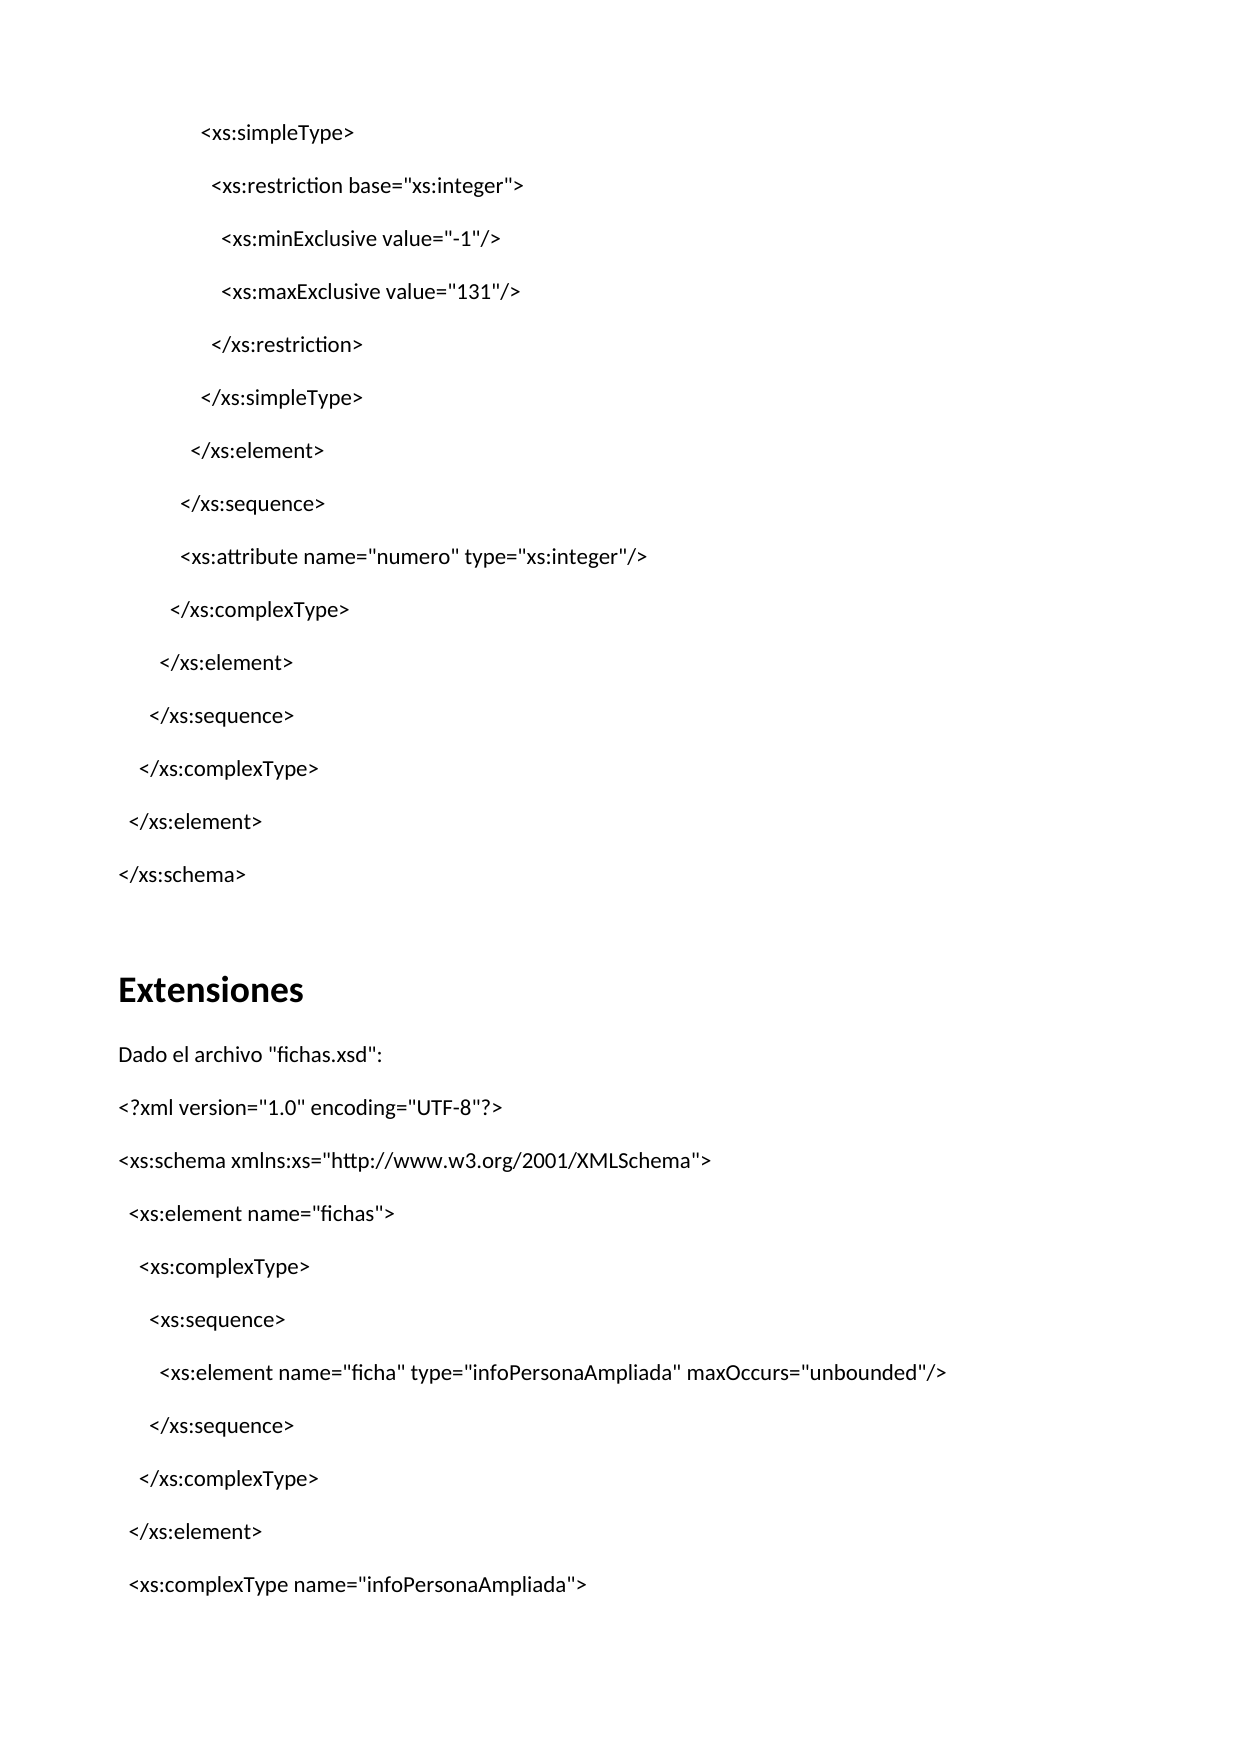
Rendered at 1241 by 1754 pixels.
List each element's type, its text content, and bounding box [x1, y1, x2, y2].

text <xs:attribute name="numero" type="xs:integer"/> [118, 542, 1122, 570]
text Dado el archivo "fichas.xsd": [118, 1040, 1122, 1068]
text <xs:element name="fichas"> [118, 1199, 1122, 1227]
text <xs:complexType> [118, 1252, 1122, 1280]
text </xs:restriction> [118, 330, 1122, 358]
text </xs:sequence> [118, 1411, 1122, 1439]
text <xs:maxExclusive value="131"/> [118, 277, 1122, 305]
text <xs:element name="ficha" type="infoPersonaAmpliada" maxOccurs="unbounded"/> [118, 1358, 1122, 1386]
text <xs:minExclusive value="-1"/> [118, 224, 1122, 252]
text <xs:complexType name="infoPersonaAmpliada"> [118, 1570, 1122, 1598]
text </xs:schema> [118, 860, 1122, 888]
text Extensiones [118, 966, 1122, 1012]
text </xs:complexType> [118, 1464, 1122, 1492]
text <xs:schema xmlns:xs="http://www.w3.org/2001/XMLSchema"> [118, 1146, 1122, 1174]
text <xs:sequence> [118, 1305, 1122, 1333]
text <?xml version="1.0" encoding="UTF-8"?> [118, 1093, 1122, 1121]
text </xs:simpleType> [118, 383, 1122, 411]
text </xs:complexType> [118, 595, 1122, 623]
text </xs:element> [118, 1517, 1122, 1545]
text </xs:element> [118, 648, 1122, 676]
text </xs:element> [118, 436, 1122, 464]
text <xs:simpleType> [118, 118, 1122, 146]
text </xs:element> [118, 807, 1122, 835]
text </xs:complexType> [118, 754, 1122, 782]
text <xs:restriction base="xs:integer"> [118, 171, 1122, 199]
text </xs:sequence> [118, 701, 1122, 729]
text </xs:sequence> [118, 489, 1122, 517]
